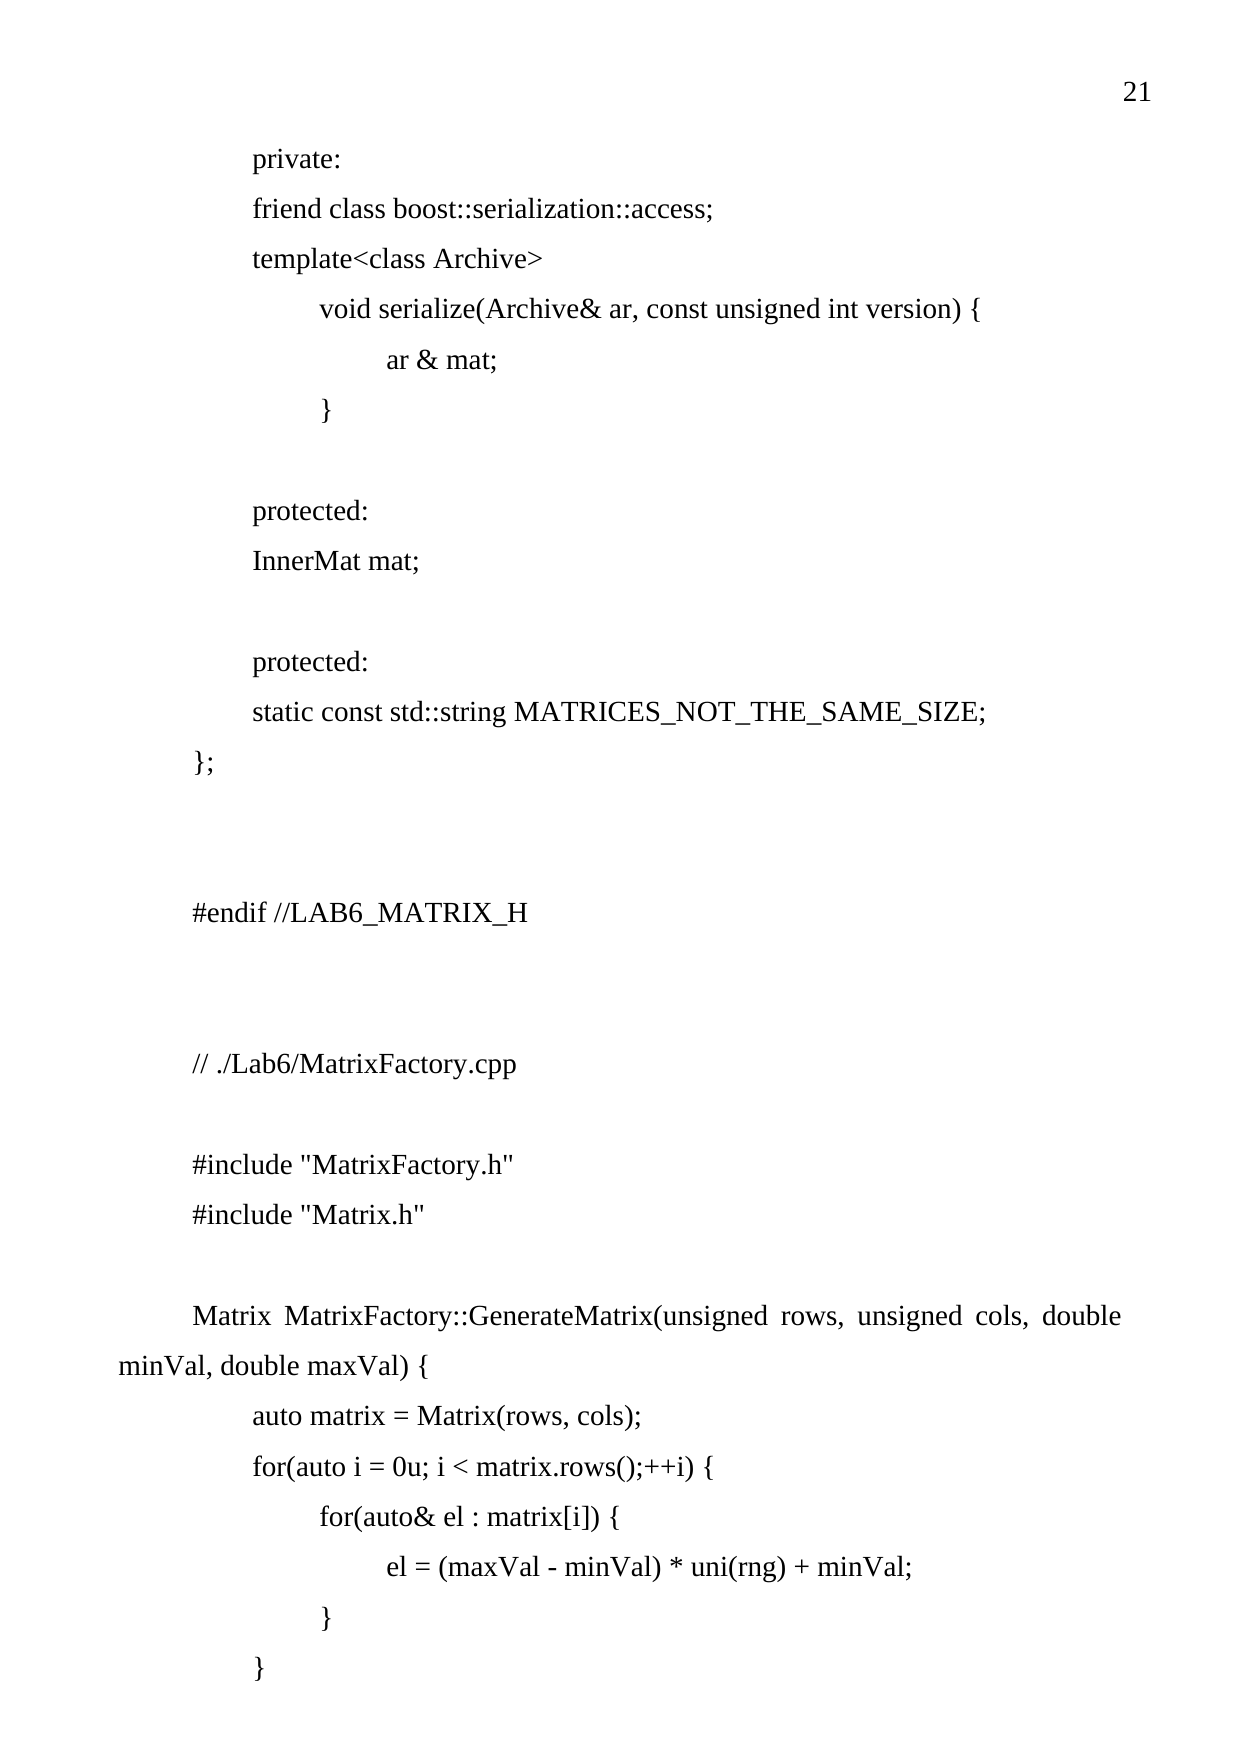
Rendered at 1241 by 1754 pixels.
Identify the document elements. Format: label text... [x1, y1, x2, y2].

text for(auto& el : matrix[i]) { [118, 1499, 1122, 1533]
text #include "Matrix.h" [118, 1197, 1122, 1231]
text } [118, 1650, 1122, 1684]
text auto matrix = Matrix(rows, cols); [118, 1398, 1122, 1432]
text } [118, 1600, 1122, 1633]
text ar & mat; [118, 342, 1122, 376]
text friend class boost::serialization::access; [118, 191, 1122, 224]
text Matrix MatrixFactory::GenerateMatrix(unsigned rows, unsigned cols, double minVal, double maxVal) { [118, 1298, 1122, 1382]
text // ./Lab6/MatrixFactory.cpp [118, 1046, 1122, 1080]
text } [118, 392, 1122, 426]
text #endif //LAB6_MATRIX_H [118, 895, 1122, 929]
text InnerMat mat; [118, 543, 1122, 577]
text template<class Archive> [118, 241, 1122, 275]
text protected: [118, 644, 1122, 677]
text void serialize(Archive& ar, const unsigned int version) { [118, 292, 1122, 325]
text #include "MatrixFactory.h" [118, 1147, 1122, 1181]
text private: [118, 141, 1122, 174]
text protected: [118, 493, 1122, 526]
text }; [118, 744, 1122, 778]
text static const std::string MATRICES_NOT_THE_SAME_SIZE; [118, 694, 1122, 728]
text el = (maxVal - minVal) * uni(rng) + minVal; [118, 1549, 1122, 1583]
text for(auto i = 0u; i < matrix.rows();++i) { [118, 1449, 1122, 1482]
